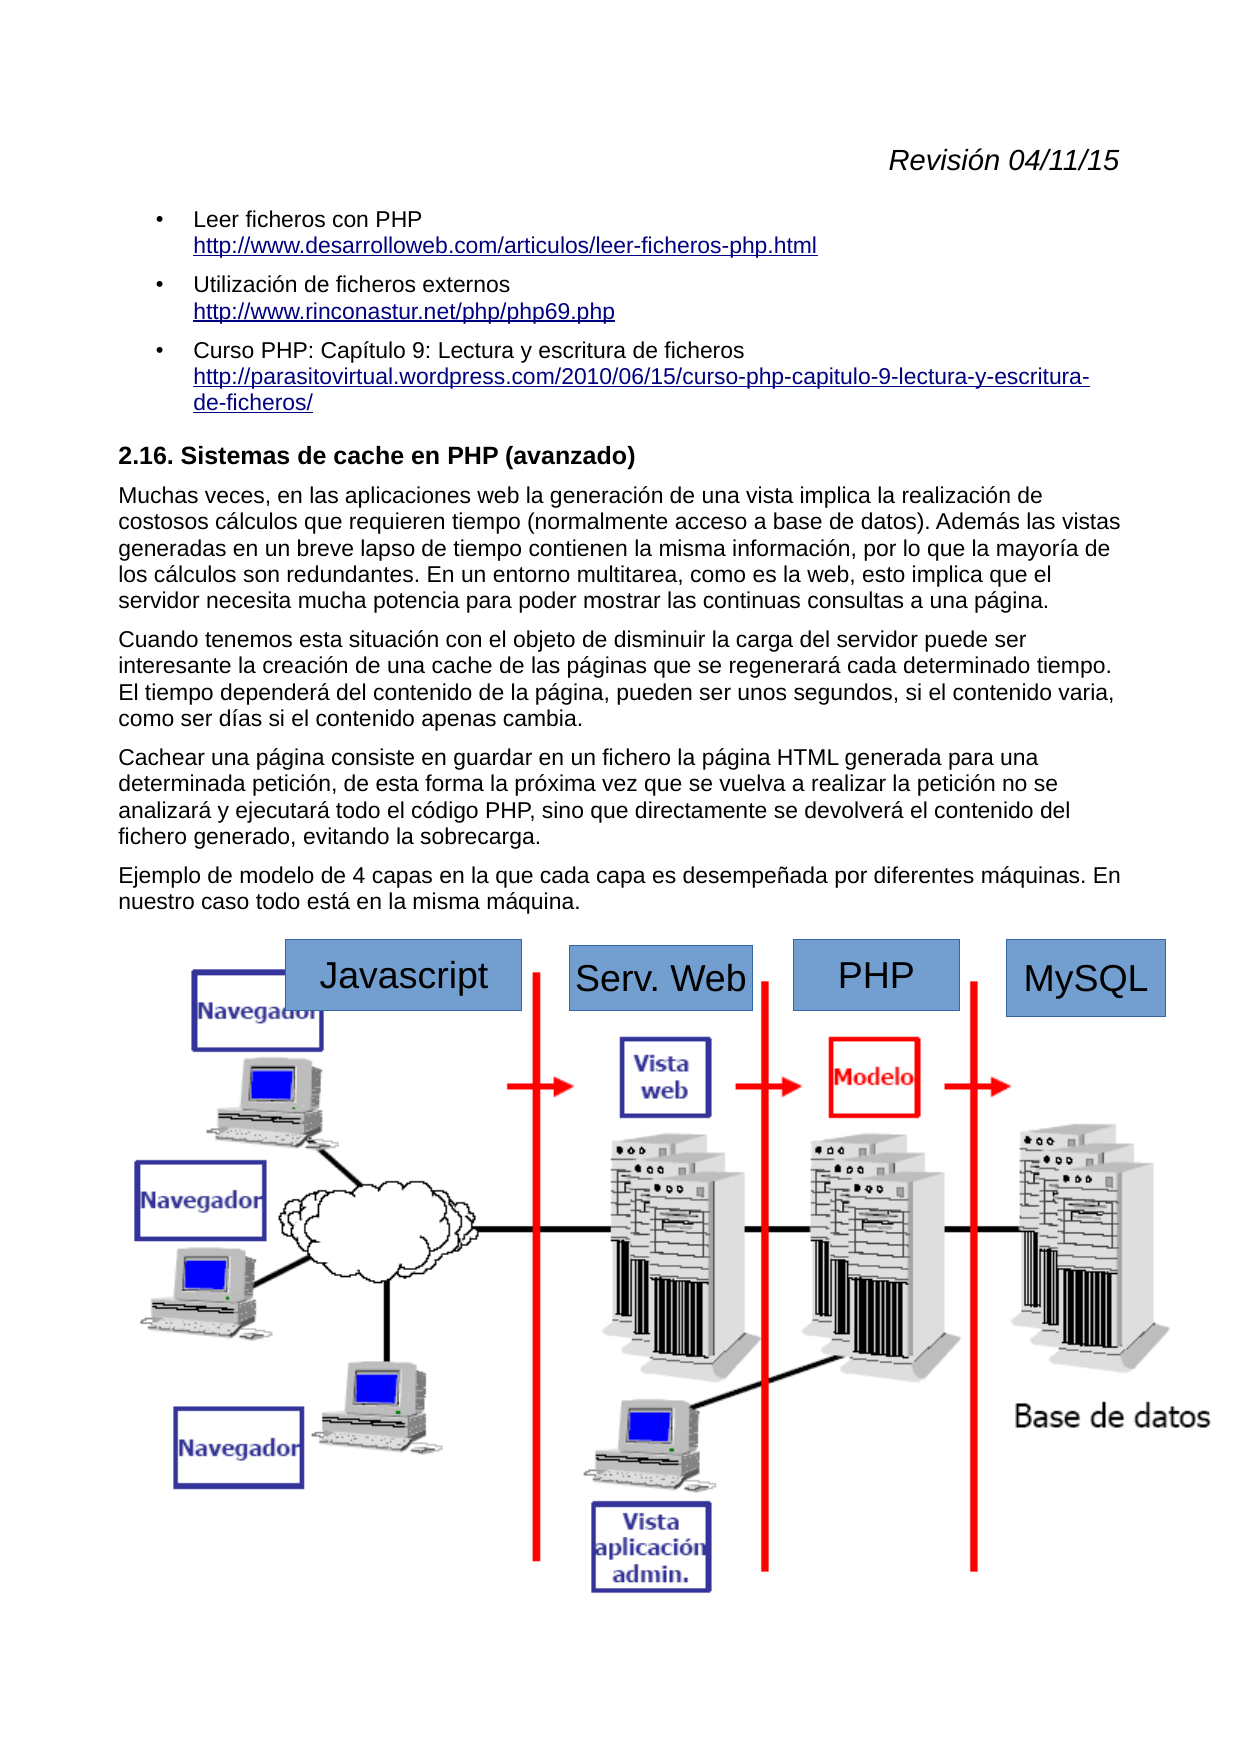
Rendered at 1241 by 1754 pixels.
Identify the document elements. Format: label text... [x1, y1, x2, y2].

text Ejemplo de modelo de 4 capas en la que cada capa es desempeñada por diferentes máquinas. En nuestro caso todo está en la misma máquina. [118, 862, 1122, 915]
picture [118, 950, 1241, 1605]
subtitle 2.16. Sistemas de cache en PHP (avanzado) [118, 441, 1122, 469]
list Leer ficheros con PHP http://www.desarrolloweb.com/articulos/leer-ficheros-php.html [156, 206, 1122, 259]
list Curso PHP: Capítulo 9: Lectura y escritura de ficheros http://parasitovirtual.wordpress.com/2010/06/15/curso-php-capitulo-9-lectura-y-escritura-de-ficheros/ [156, 337, 1122, 416]
text Cachear una página consiste en guardar en un fichero la página HTML generada para una determinada petición, de esta forma la próxima vez que se vuelva a realizar la petición no se analizará y ejecutará todo el código PHP, sino que directamente se devolverá el contenido del fichero generado, evitando la sobrecarga. [118, 744, 1122, 849]
text Cuando tenemos esta situación con el objeto de disminuir la carga del servidor puede ser interesante la creación de una cache de las páginas que se regenerará cada determinado tiempo. El tiempo dependerá del contenido de la página, pueden ser unos segundos, si el contenido varia, como ser días si el contenido apenas cambia. [118, 626, 1122, 732]
list Utilización de ficheros externos http://www.rinconastur.net/php/php69.php [156, 271, 1122, 324]
text Muchas veces, en las aplicaciones web la generación de una vista implica la realización de costosos cálculos que requieren tiempo (normalmente acceso a base de datos). Además las vistas generadas en un breve lapso de tiempo contienen la misma información, por lo que la mayoría de los cálculos son redundantes. En un entorno multitarea, como es la web, esto implica que el servidor necesita mucha potencia para poder mostrar las continuas consultas a una página. [118, 482, 1122, 614]
